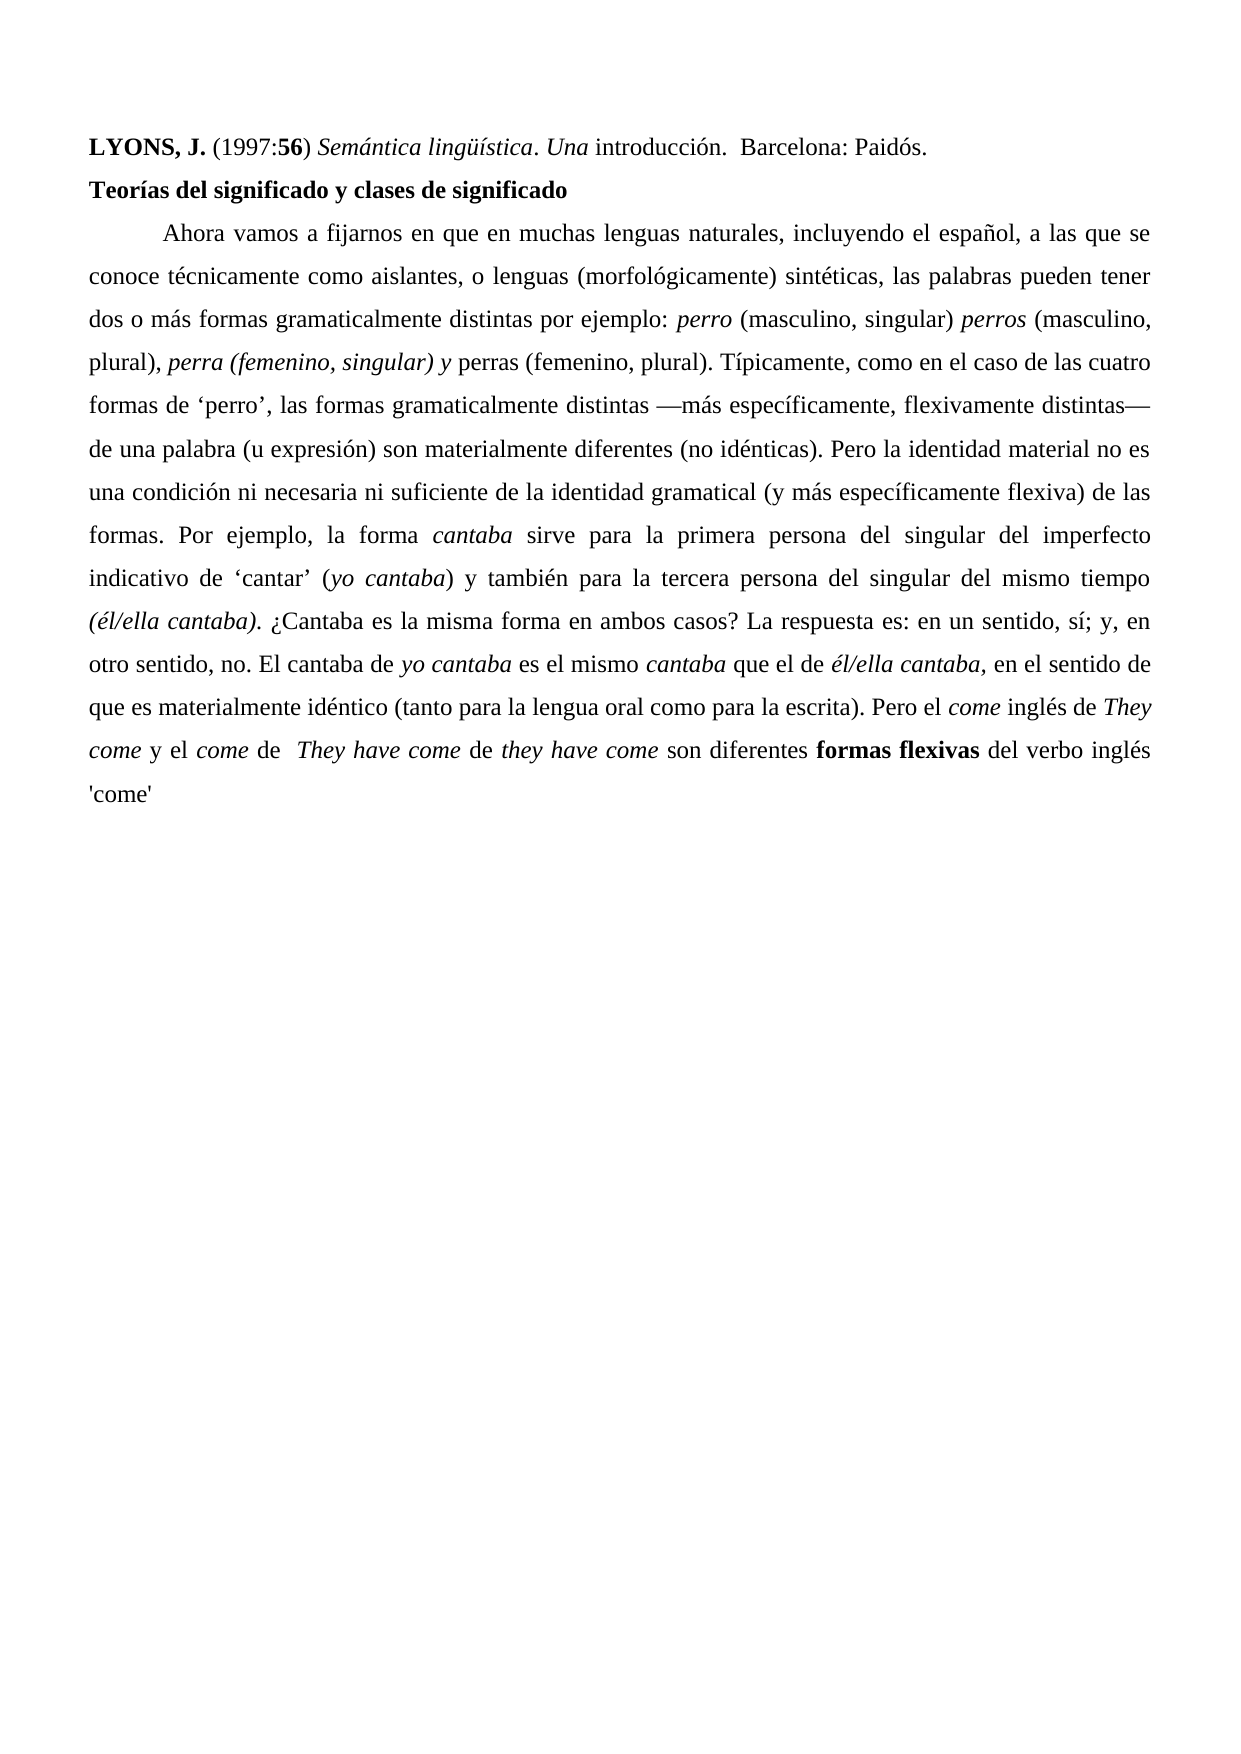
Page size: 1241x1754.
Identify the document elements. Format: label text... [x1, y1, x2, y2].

text LYONS, J. (1997:56) Semántica lingüística. Una introducción. Barcelona: Paidós. [89, 132, 1152, 161]
text Teorías del significado y clases de significado [89, 175, 1152, 204]
text Ahora vamos a fijarnos en que en muchas lenguas naturales, incluyendo el español, a las que se conoce técnicamente como aislantes, o lenguas (morfológicamente) sintéticas, las palabras pueden tener dos o más formas gramaticalmente distintas por ejemplo: perro (masculino, singular) perros (masculino, plural), perra (femenino, singular) y perras (femenino, plural). Típicamente, como en el caso de las cuatro formas de ‘perro’, las formas gramaticalmente distintas —más específicamente, flexivamente distintas— de una palabra (u expresión) son materialmente diferentes (no idénticas). Pero la identidad material no es una condición ni necesaria ni suficiente de la identidad gramatical (y más específicamente flexiva) de las formas. Por ejemplo, la forma cantaba sirve para la primera persona del singular del imperfecto indicativo de ‘cantar’ (yo cantaba) y también para la tercera persona del singular del mismo tiempo (él/ella cantaba). ¿Cantaba es la misma forma en ambos casos? La respuesta es: en un sentido, sí; y, en otro sentido, no. El cantaba de yo cantaba es el mismo cantaba que el de él/ella cantaba, en el sentido de que es materialmente idéntico (tanto para la lengua oral como para la escrita). Pero el come inglés de They come y el come de They have come de they have come son diferentes formas flexivas del verbo inglés 'come' [89, 218, 1152, 807]
